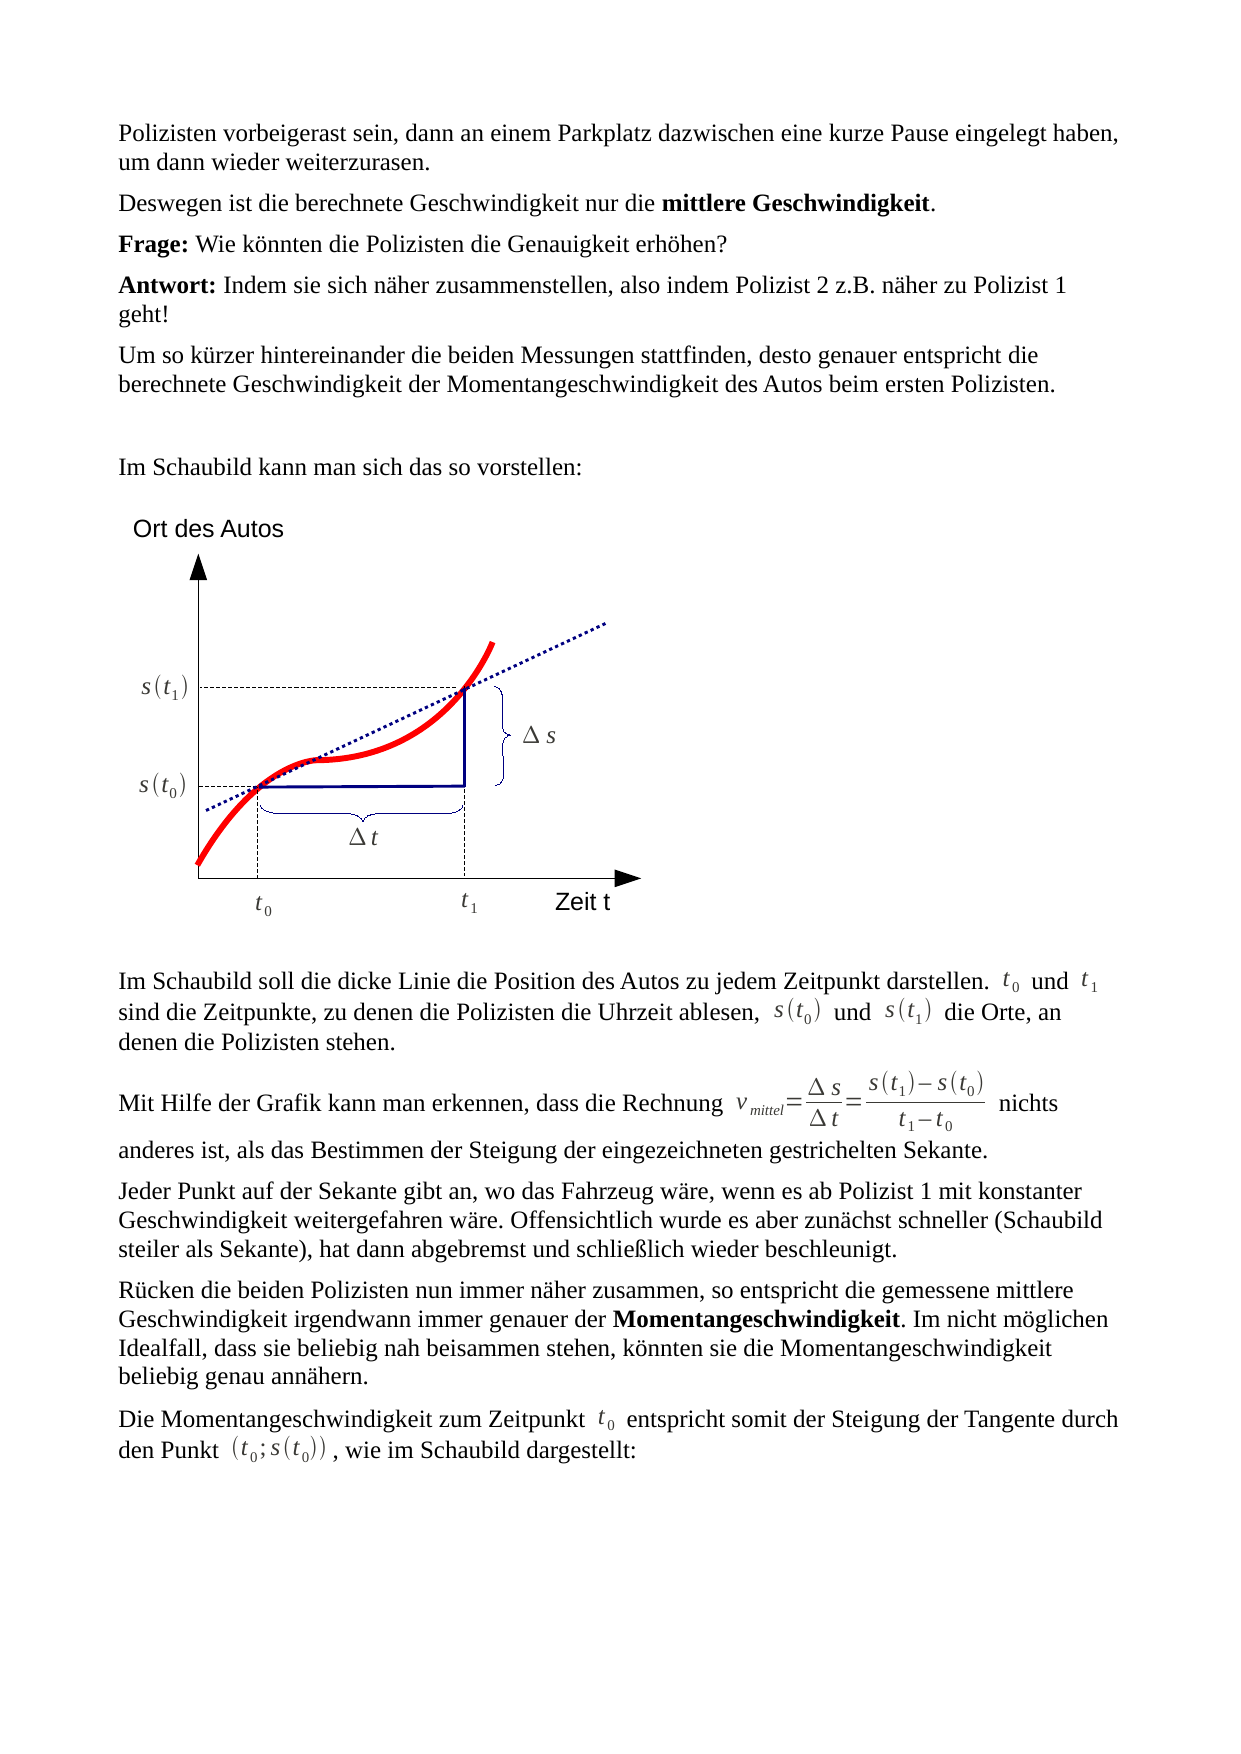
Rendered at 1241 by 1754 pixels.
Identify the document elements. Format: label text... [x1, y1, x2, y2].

text Antwort: Indem sie sich näher zusammenstellen, also indem Polizist 2 z.B. näher zu Polizist 1 geht! [118, 271, 1122, 328]
text Im Schaubild kann man sich das so vorstellen: [118, 452, 1122, 481]
text Rücken die beiden Polizisten nun immer näher zusammen, so entspricht die gemessene mittlere Geschwindigkeit irgendwann immer genauer der Momentangeschwindigkeit. Im nicht möglichen Idealfall, dass sie beliebig nah beisammen stehen, könnten sie die Momentangeschwindigkeit beliebig genau annähern. [118, 1275, 1122, 1390]
text Jeder Punkt auf der Sekante gibt an, wo das Fahrzeug wäre, wenn es ab Polizist 1 mit konstanter Geschwindigkeit weitergefahren wäre. Offensichtlich wurde es aber zunächst schneller (Schaubild steiler als Sekante), hat dann abgebremst und schließlich wieder beschleunigt. [118, 1176, 1122, 1263]
text Mit Hilfe der Grafik kann man erkennen, dass die Rechnung nichts anderes ist, als das Bestimmen der Steigung der eingezeichneten gestrichelten Sekante. [118, 1069, 1122, 1164]
text Natürlich muss das Auto nicht die ganze Zeit mit gefahren sein. Es könnte am ersten Polizisten vorbeigerast sein, dann an einem Parkplatz dazwischen eine kurze Pause eingelegt haben, um dann wieder weiterzurasen. [118, 118, 1122, 176]
text Frage: Wie könnten die Polizisten die Genauigkeit erhöhen? [118, 229, 1122, 258]
text Die Momentangeschwindigkeit zum Zeitpunkt entspricht somit der Steigung der Tangente durch den Punkt , wie im Schaubild dargestellt: [118, 1403, 1122, 1465]
text Um so kürzer hintereinander die beiden Messungen stattfinden, desto genauer entspricht die berechnete Geschwindigkeit der Momentangeschwindigkeit des Autos beim ersten Polizisten. [118, 341, 1122, 398]
text Deswegen ist die berechnete Geschwindigkeit nur die mittlere Geschwindigkeit. [118, 188, 1122, 217]
text Im Schaubild soll die dicke Linie die Position des Autos zu jedem Zeitpunkt darstellen. und sind die Zeitpunkte, zu denen die Polizisten die Uhrzeit ablesen, und die Orte, an denen die Polizisten stehen. [118, 965, 1122, 1056]
